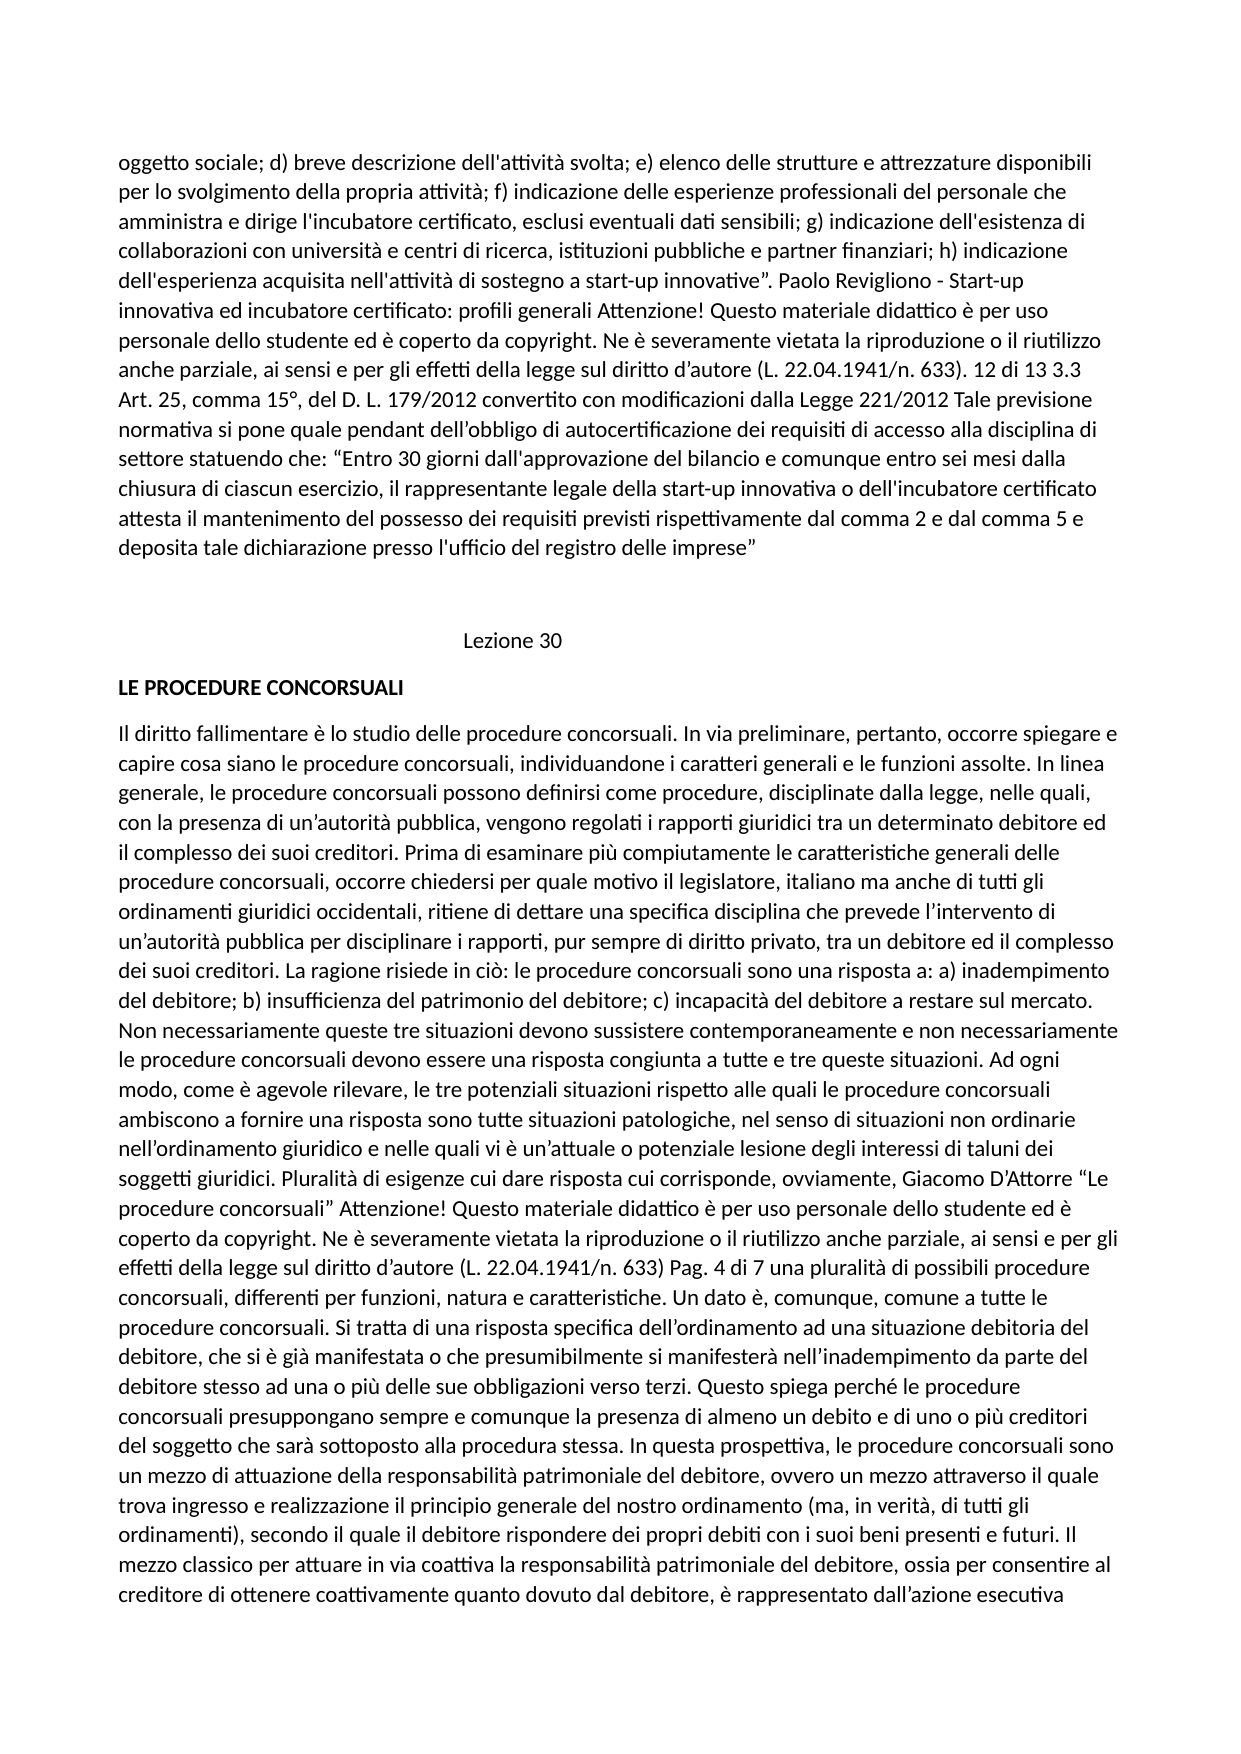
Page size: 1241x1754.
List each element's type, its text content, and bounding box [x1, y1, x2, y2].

text LE PROCEDURE CONCORSUALI [118, 673, 1122, 701]
text Lezione 30 [118, 626, 1122, 654]
text oggetto sociale; d) breve descrizione dell'attività svolta; e) elenco delle strutture e attrezzature disponibili per lo svolgimento della propria attività; f) indicazione delle esperienze professionali del personale che amministra e dirige l'incubatore certificato, esclusi eventuali dati sensibili; g) indicazione dell'esistenza di collaborazioni con università e centri di ricerca, istituzioni pubbliche e partner finanziari; h) indicazione dell'esperienza acquisita nell'attività di sostegno a start-up innovative”. Paolo Revigliono - Start-up innovativa ed incubatore certificato: profili generali Attenzione! Questo materiale didattico è per uso personale dello studente ed è coperto da copyright. Ne è severamente vietata la riproduzione o il riutilizzo anche parziale, ai sensi e per gli effetti della legge sul diritto d’autore (L. 22.04.1941/n. 633). 12 di 13 3.3 Art. 25, comma 15°, del D. L. 179/2012 convertito con modificazioni dalla Legge 221/2012 Tale previsione normativa si pone quale pendant dell’obbligo di autocertificazione dei requisiti di accesso alla disciplina di settore statuendo che: “Entro 30 giorni dall'approvazione del bilancio e comunque entro sei mesi dalla chiusura di ciascun esercizio, il rappresentante legale della start-up innovativa o dell'incubatore certificato attesta il mantenimento del possesso dei requisiti previsti rispettivamente dal comma 2 e dal comma 5 e deposita tale dichiarazione presso l'ufficio del registro delle imprese” [118, 148, 1122, 562]
text Il diritto fallimentare è lo studio delle procedure concorsuali. In via preliminare, pertanto, occorre spiegare e capire cosa siano le procedure concorsuali, individuandone i caratteri generali e le funzioni assolte. In linea generale, le procedure concorsuali possono definirsi come procedure, disciplinate dalla legge, nelle quali, con la presenza di un’autorità pubblica, vengono regolati i rapporti giuridici tra un determinato debitore ed il complesso dei suoi creditori. Prima di esaminare più compiutamente le caratteristiche generali delle procedure concorsuali, occorre chiedersi per quale motivo il legislatore, italiano ma anche di tutti gli ordinamenti giuridici occidentali, ritiene di dettare una specifica disciplina che prevede l’intervento di un’autorità pubblica per disciplinare i rapporti, pur sempre di diritto privato, tra un debitore ed il complesso dei suoi creditori. La ragione risiede in ciò: le procedure concorsuali sono una risposta a: a) inadempimento del debitore; b) insufficienza del patrimonio del debitore; c) incapacità del debitore a restare sul mercato. Non necessariamente queste tre situazioni devono sussistere contemporaneamente e non necessariamente le procedure concorsuali devono essere una risposta congiunta a tutte e tre queste situazioni. Ad ogni modo, come è agevole rilevare, le tre potenziali situazioni rispetto alle quali le procedure concorsuali ambiscono a fornire una risposta sono tutte situazioni patologiche, nel senso di situazioni non ordinarie nell’ordinamento giuridico e nelle quali vi è un’attuale o potenziale lesione degli interessi di taluni dei soggetti giuridici. Pluralità di esigenze cui dare risposta cui corrisponde, ovviamente, Giacomo D’Attorre “Le procedure concorsuali” Attenzione! Questo materiale didattico è per uso personale dello studente ed è coperto da copyright. Ne è severamente vietata la riproduzione o il riutilizzo anche parziale, ai sensi e per gli effetti della legge sul diritto d’autore (L. 22.04.1941/n. 633) Pag. 4 di 7 una pluralità di possibili procedure concorsuali, differenti per funzioni, natura e caratteristiche. Un dato è, comunque, comune a tutte le procedure concorsuali. Si tratta di una risposta specifica dell’ordinamento ad una situazione debitoria del debitore, che si è già manifestata o che presumibilmente si manifesterà nell’inadempimento da parte del debitore stesso ad una o più delle sue obbligazioni verso terzi. Questo spiega perché le procedure concorsuali presuppongano sempre e comunque la presenza di almeno un debito e di uno o più creditori del soggetto che sarà sottoposto alla procedura stessa. In questa prospettiva, le procedure concorsuali sono un mezzo di attuazione della responsabilità patrimoniale del debitore, ovvero un mezzo attraverso il quale trova ingresso e realizzazione il principio generale del nostro ordinamento (ma, in verità, di tutti gli ordinamenti), secondo il quale il debitore rispondere dei propri debiti con i suoi beni presenti e futuri. Il mezzo classico per attuare in via coattiva la responsabilità patrimoniale del debitore, ossia per consentire al creditore di ottenere coattivamente quanto dovuto dal debitore, è rappresentato dall’azione esecutiva [118, 719, 1122, 1608]
